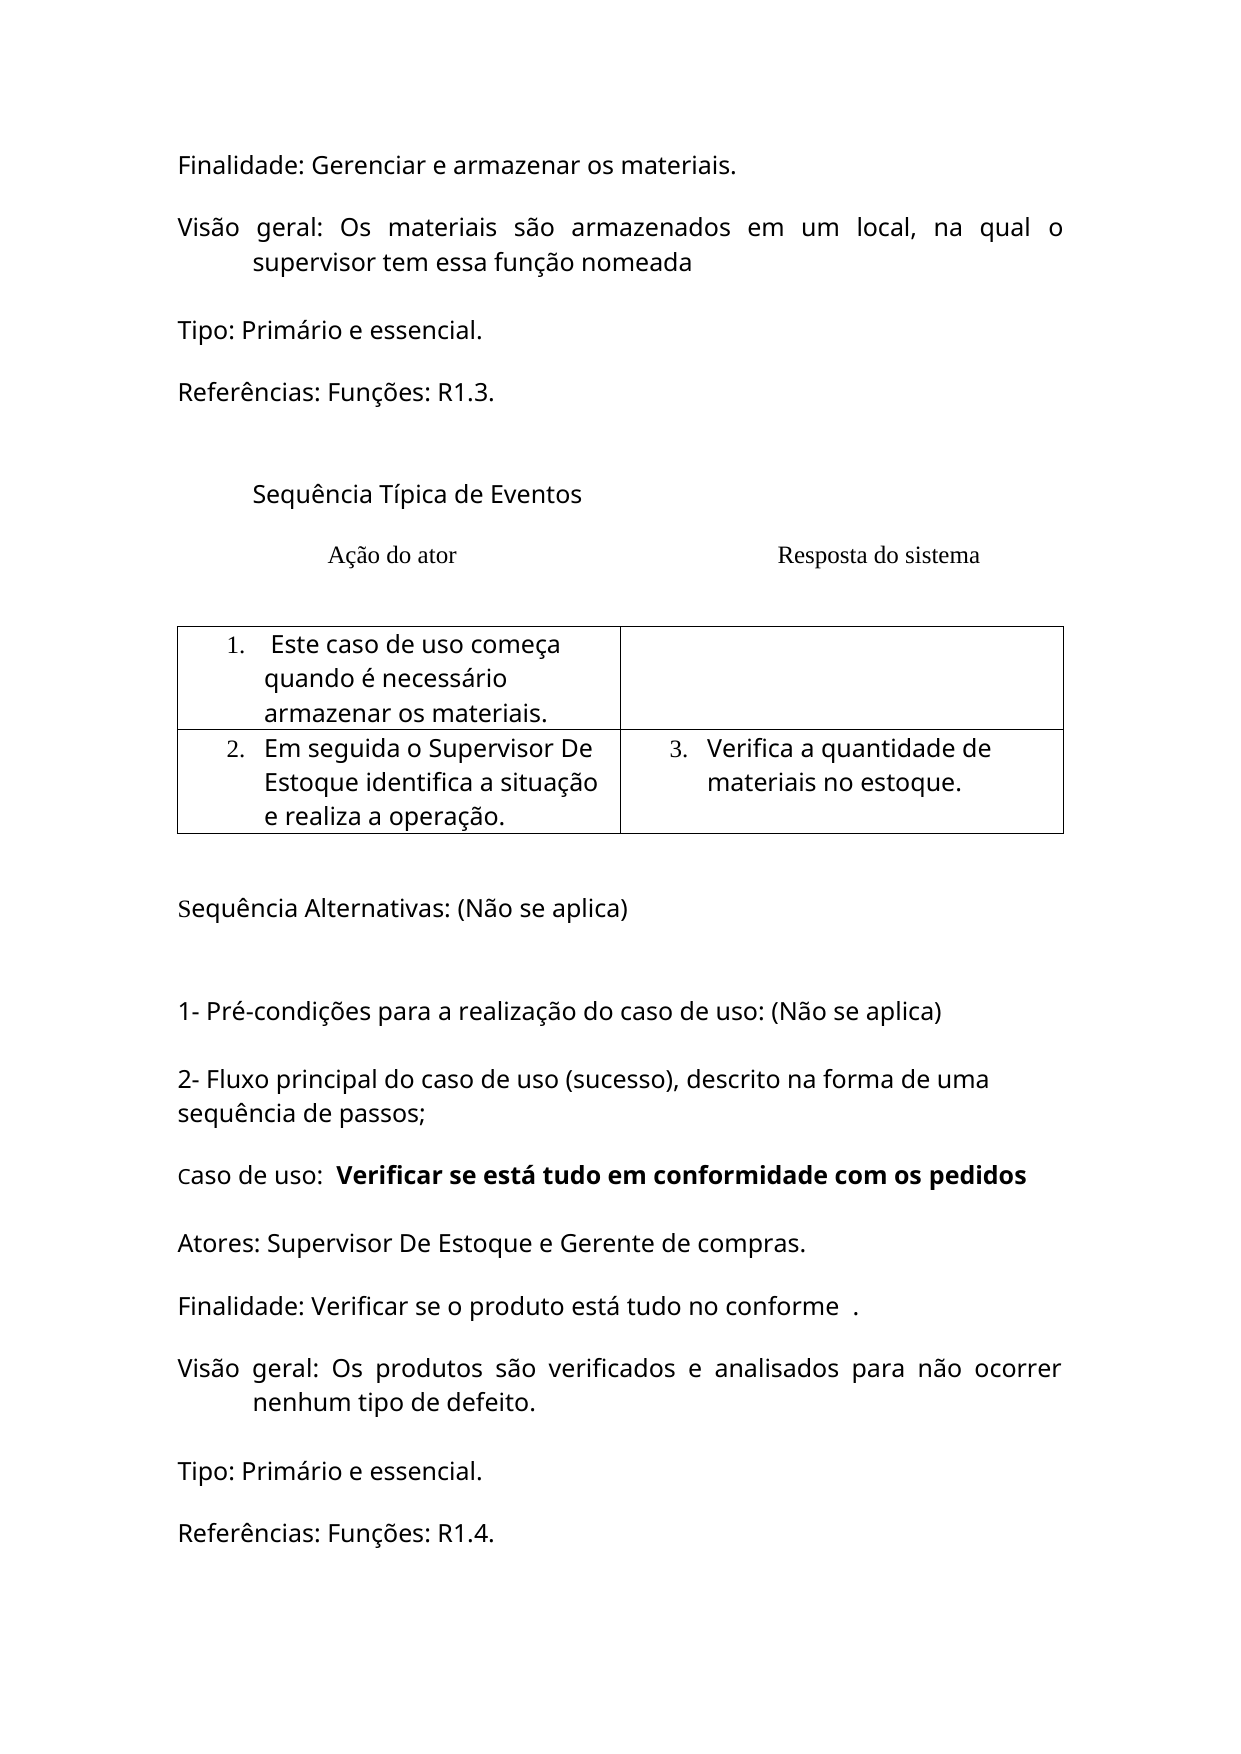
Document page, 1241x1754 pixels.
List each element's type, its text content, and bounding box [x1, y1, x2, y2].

table_cell Em seguida o Supervisor De Estoque identifica a situação e realiza a operação. [178, 730, 620, 832]
text 1- Pré-condições para a realização do caso de uso: (Não se aplica) [177, 993, 1063, 1027]
text Caso de uso: Verificar se está tudo em conformidade com os pedidos [177, 1158, 1063, 1192]
table_cell Verifica a quantidade de materiais no estoque. [621, 730, 1063, 832]
text Tipo: Primário e essencial. [177, 1453, 1063, 1487]
text Referências: Funções: R1.3. [177, 375, 1063, 409]
text Finalidade: Gerenciar e armazenar os materiais. [177, 148, 1063, 182]
text Referências: Funções: R1.4. [177, 1516, 1063, 1550]
text Ação do ator Resposta do sistema [177, 540, 1063, 568]
text 2- Fluxo principal do caso de uso (sucesso), descrito na forma de uma sequência de passos; [177, 1061, 1063, 1129]
table_header Este caso de uso começa quando é necessário armazenar os materiais. [178, 627, 620, 729]
text Tipo: Primário e essencial. [177, 312, 1063, 346]
text Sequência Típica de Eventos [177, 477, 1063, 511]
text Sequência Alternativas: (Não se aplica) [177, 891, 1063, 925]
text Finalidade: Verificar se o produto está tudo no conforme . [177, 1288, 1063, 1323]
text Visão geral: Os materiais são armazenados em um local, na qual o supervisor tem essa função nomeada [177, 210, 1063, 278]
table_header [621, 627, 1063, 729]
text Visão geral: Os produtos são verificados e analisados para não ocorrer nenhum tipo de defeito. [177, 1351, 1063, 1419]
text Atores: Supervisor De Estoque e Gerente de compras. [177, 1226, 1063, 1260]
